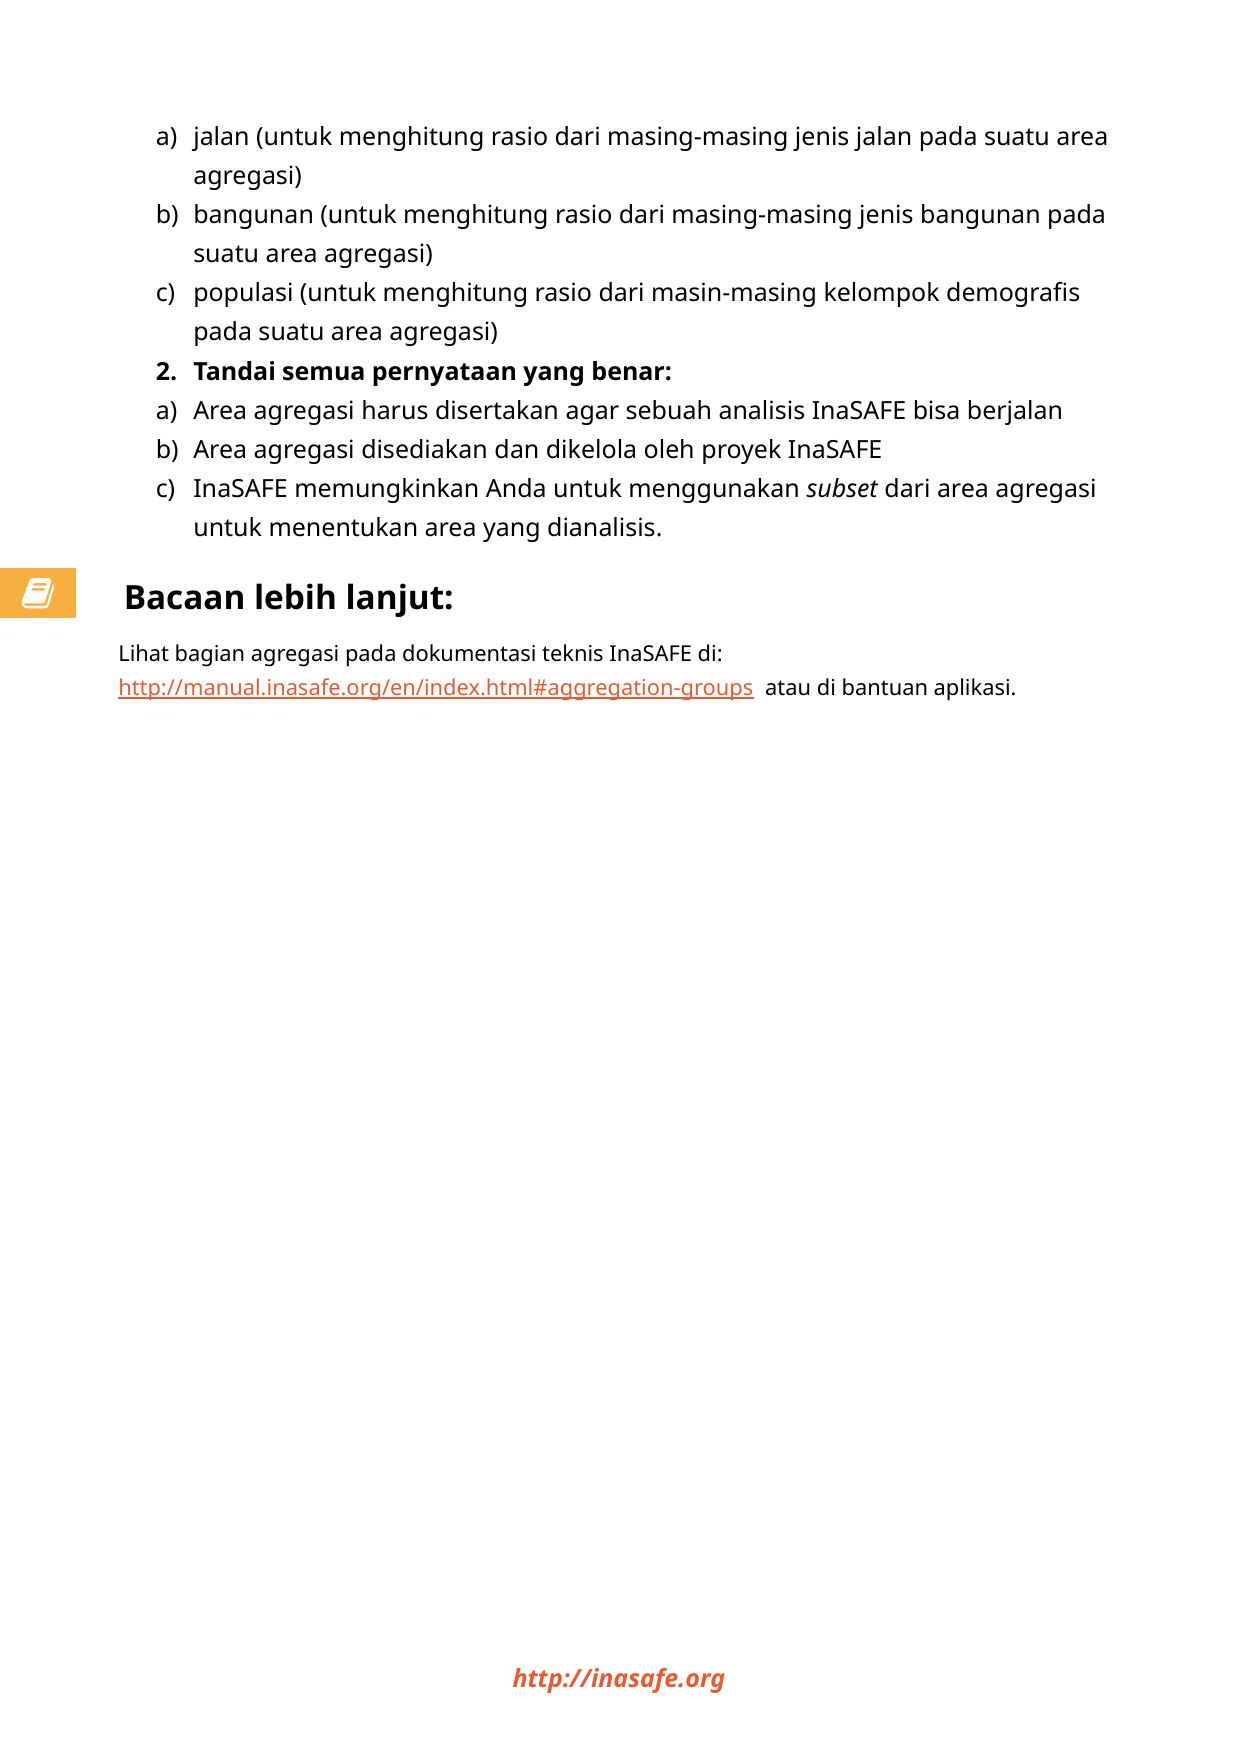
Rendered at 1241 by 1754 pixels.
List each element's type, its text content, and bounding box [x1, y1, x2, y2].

list Area agregasi harus disertakan agar sebuah analisis InaSAFE bisa berjalan [156, 392, 1122, 426]
list jalan (untuk menghitung rasio dari masing-masing jenis jalan pada suatu area agregasi) [156, 118, 1122, 191]
list bangunan (untuk menghitung rasio dari masing-masing jenis bangunan pada suatu area agregasi) [156, 196, 1122, 270]
subtitle Bacaan lebih lanjut: [118, 574, 1122, 619]
list InaSAFE memungkinkan Anda untuk menggunakan subset dari area agregasi untuk menentukan area yang dianalisis. [156, 471, 1122, 544]
list Tandai semua pernyataan yang benar: [156, 353, 1122, 387]
list Area agregasi disediakan dan dikelola oleh proyek InaSAFE [156, 431, 1122, 466]
text Lihat bagian agregasi pada dokumentasi teknis InaSAFE di: http://manual.inasafe.org/en/index.html#aggregation-groups atau di bantuan aplikasi. [118, 638, 1122, 702]
list populasi (untuk menghitung rasio dari masin-masing kelompok demografis pada suatu area agregasi) [156, 275, 1122, 348]
